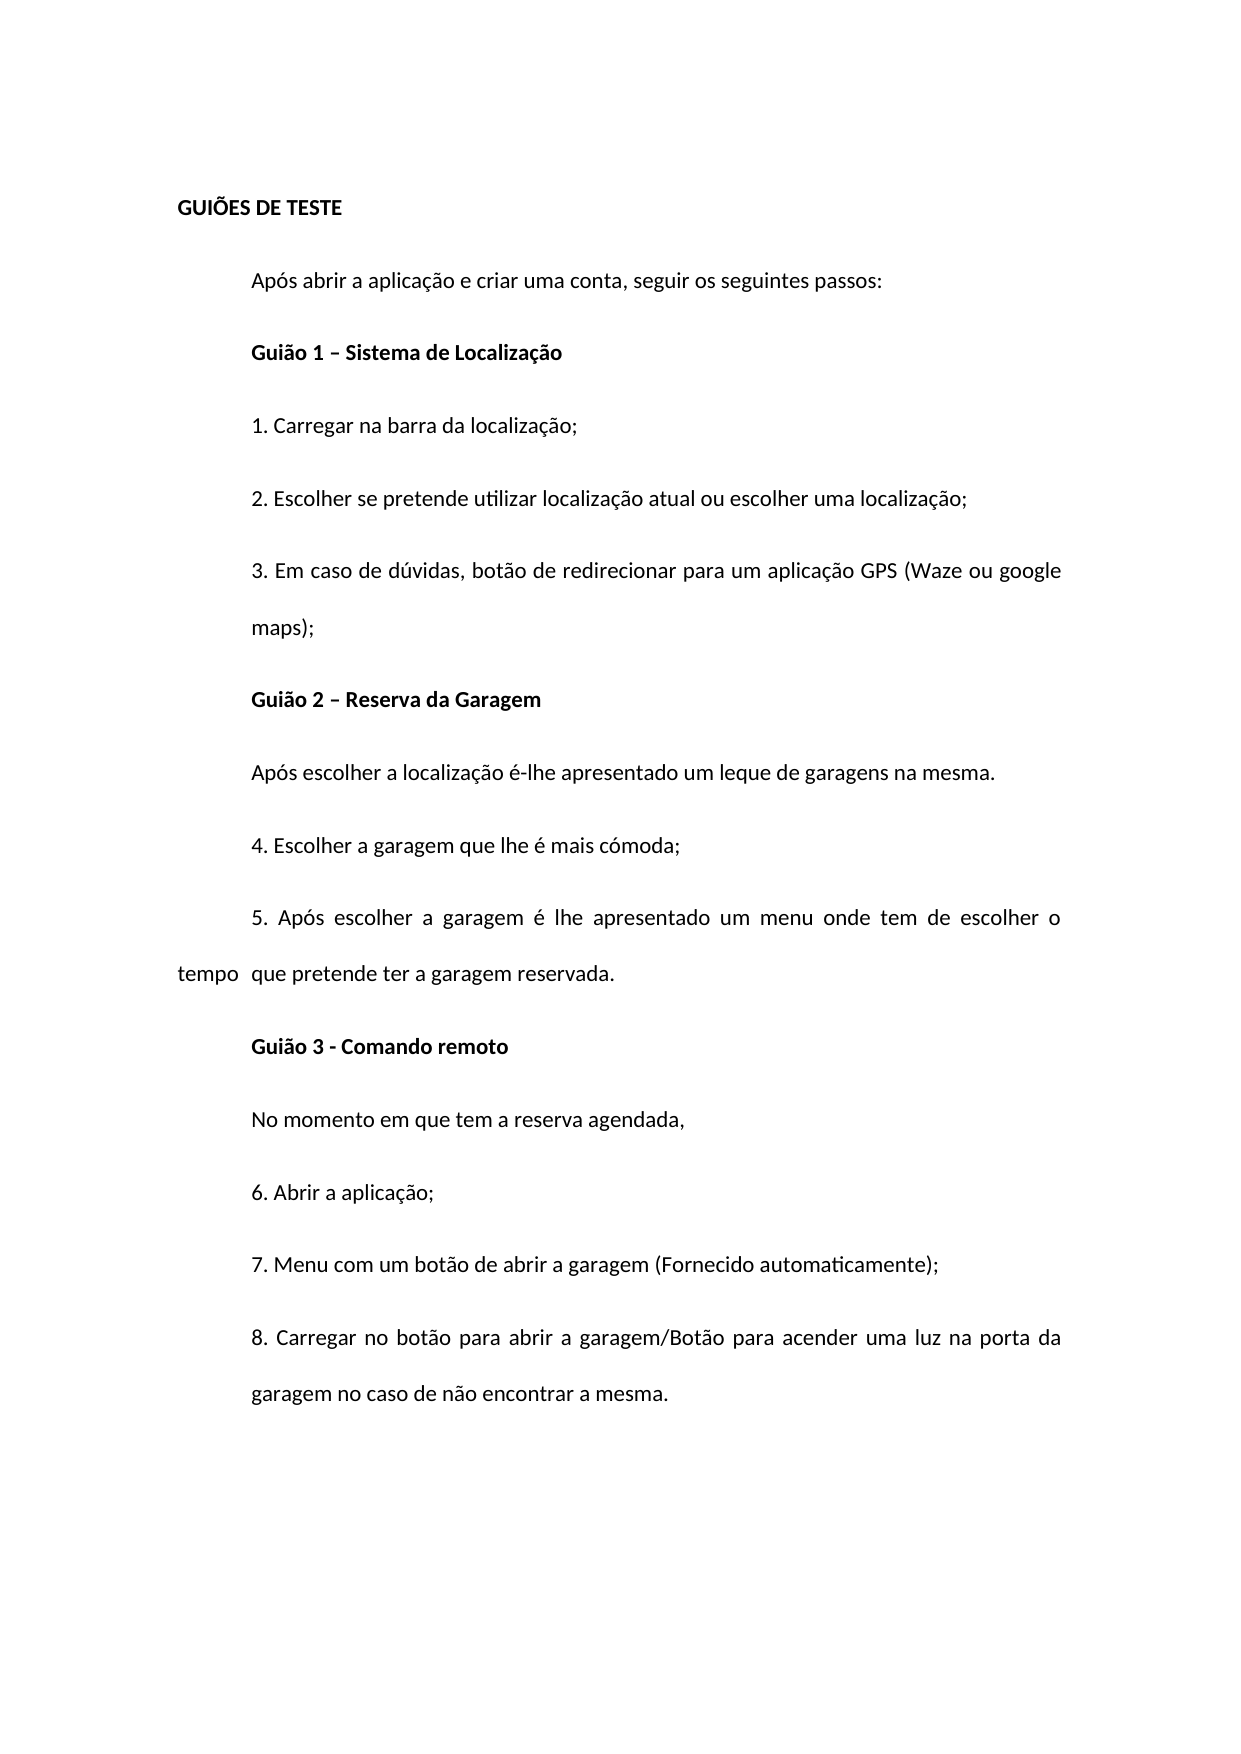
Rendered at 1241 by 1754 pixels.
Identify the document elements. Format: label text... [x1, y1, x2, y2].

text Guião 1 – Sistema de Localização [177, 338, 1063, 367]
text 2. Escolher se pretende utilizar localização atual ou escolher uma localização; [177, 484, 1063, 512]
text 8. Carregar no botão para abrir a garagem/Botão para acender uma luz na porta da garagem no caso de não encontrar a mesma. [251, 1323, 1063, 1407]
text 4. Escolher a garagem que lhe é mais cómoda; [177, 831, 1063, 859]
text Após escolher a localização é-lhe apresentado um leque de garagens na mesma. [177, 758, 1063, 786]
text GUIÕES DE TESTE [177, 193, 1063, 221]
text No momento em que tem a reserva agendada, [251, 1105, 1063, 1133]
text 5. Após escolher a garagem é lhe apresentado um menu onde tem de escolher o tempo que pretende ter a garagem reservada. [177, 903, 1063, 988]
text Guião 2 – Reserva da Garagem [177, 685, 1063, 713]
text 7. Menu com um botão de abrir a garagem (Fornecido automaticamente); [251, 1250, 1063, 1278]
text 3. Em caso de dúvidas, botão de redirecionar para um aplicação GPS (Waze ou google maps); [251, 557, 1063, 641]
text Após abrir a aplicação e criar uma conta, seguir os seguintes passos: [177, 266, 1063, 294]
text 6. Abrir a aplicação; [251, 1178, 1063, 1206]
text Guião 3 - Comando remoto [177, 1032, 1063, 1060]
text 1. Carregar na barra da localização; [177, 411, 1063, 439]
